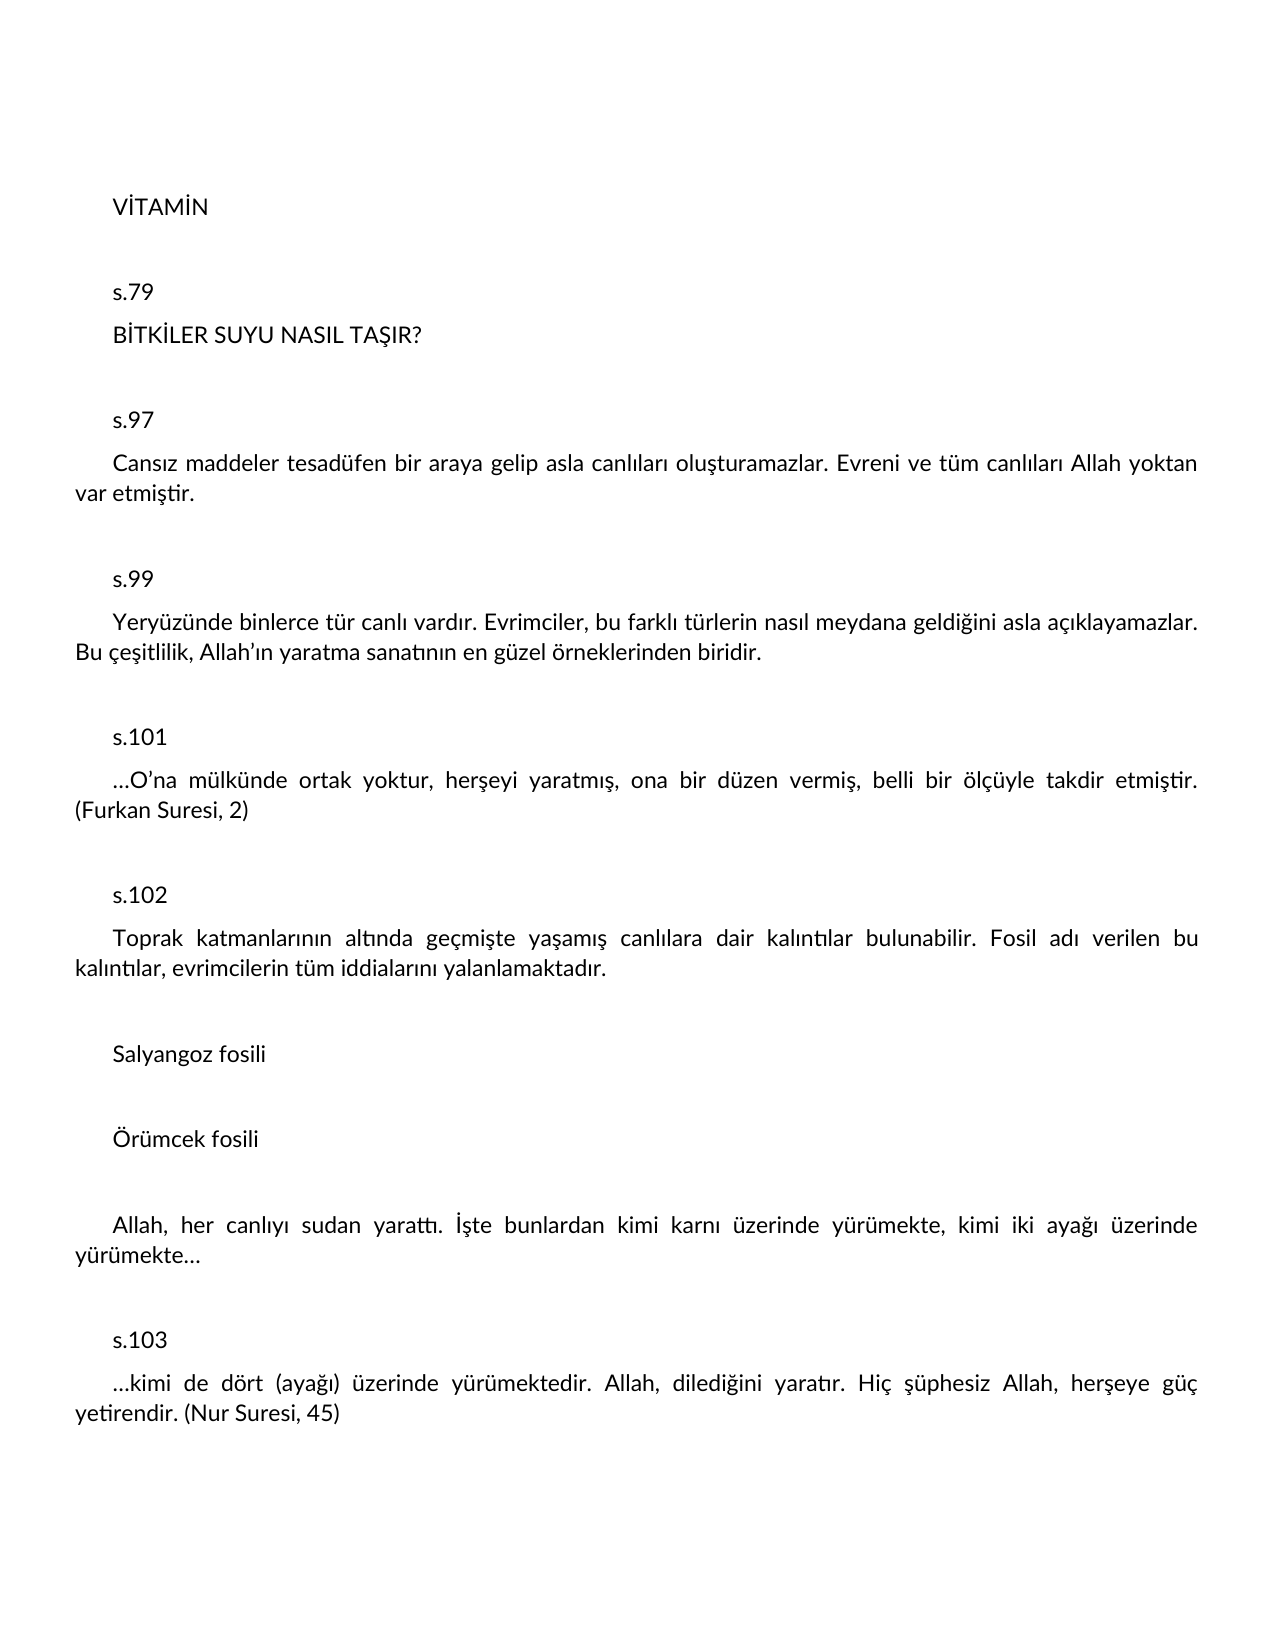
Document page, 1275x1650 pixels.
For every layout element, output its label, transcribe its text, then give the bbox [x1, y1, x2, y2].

text BİTKİLER SUYU NASIL TAŞIR? [75, 321, 1200, 348]
text VİTAMİN [75, 193, 1200, 220]
text s.103 [75, 1326, 1200, 1353]
text Allah, her canlıyı sudan yarattı. İşte bunlardan kimi karnı üzerinde yürümekte, kimi iki ayağı üzerinde yürümekte… [75, 1210, 1200, 1268]
text …O’na mülkünde ortak yoktur, herşeyi yaratmış, ona bir düzen vermiş, belli bir ölçüyle takdir etmiştir. (Furkan Suresi, 2) [75, 766, 1200, 823]
text Cansız maddeler tesadüfen bir araya gelip asla canlıları oluşturamazlar. Evreni ve tüm canlıları Allah yoktan var etmiştir. [75, 449, 1200, 507]
text s.79 [75, 278, 1200, 306]
text Salyangoz fosili [75, 1039, 1200, 1067]
text Yeryüzünde binlerce tür canlı vardır. Evrimciler, bu farklı türlerin nasıl meydana geldiğini asla açıklayamazlar. Bu çeşitlilik, Allah’ın yaratma sanatının en güzel örneklerinden biridir. [75, 607, 1200, 665]
text s.102 [75, 881, 1200, 909]
text s.97 [75, 406, 1200, 434]
text Örümcek fosili [75, 1125, 1200, 1152]
text s.99 [75, 564, 1200, 592]
text s.101 [75, 723, 1200, 750]
text Toprak katmanlarının altında geçmişte yaşamış canlılara dair kalıntılar bulunabilir. Fosil adı verilen bu kalıntılar, evrimcilerin tüm iddialarını yalanlamaktadır. [75, 924, 1200, 982]
text …kimi de dört (ayağı) üzerinde yürümektedir. Allah, dilediğini yaratır. Hiç şüphesiz Allah, herşeye güç yetirendir. (Nur Suresi, 45) [75, 1369, 1200, 1426]
